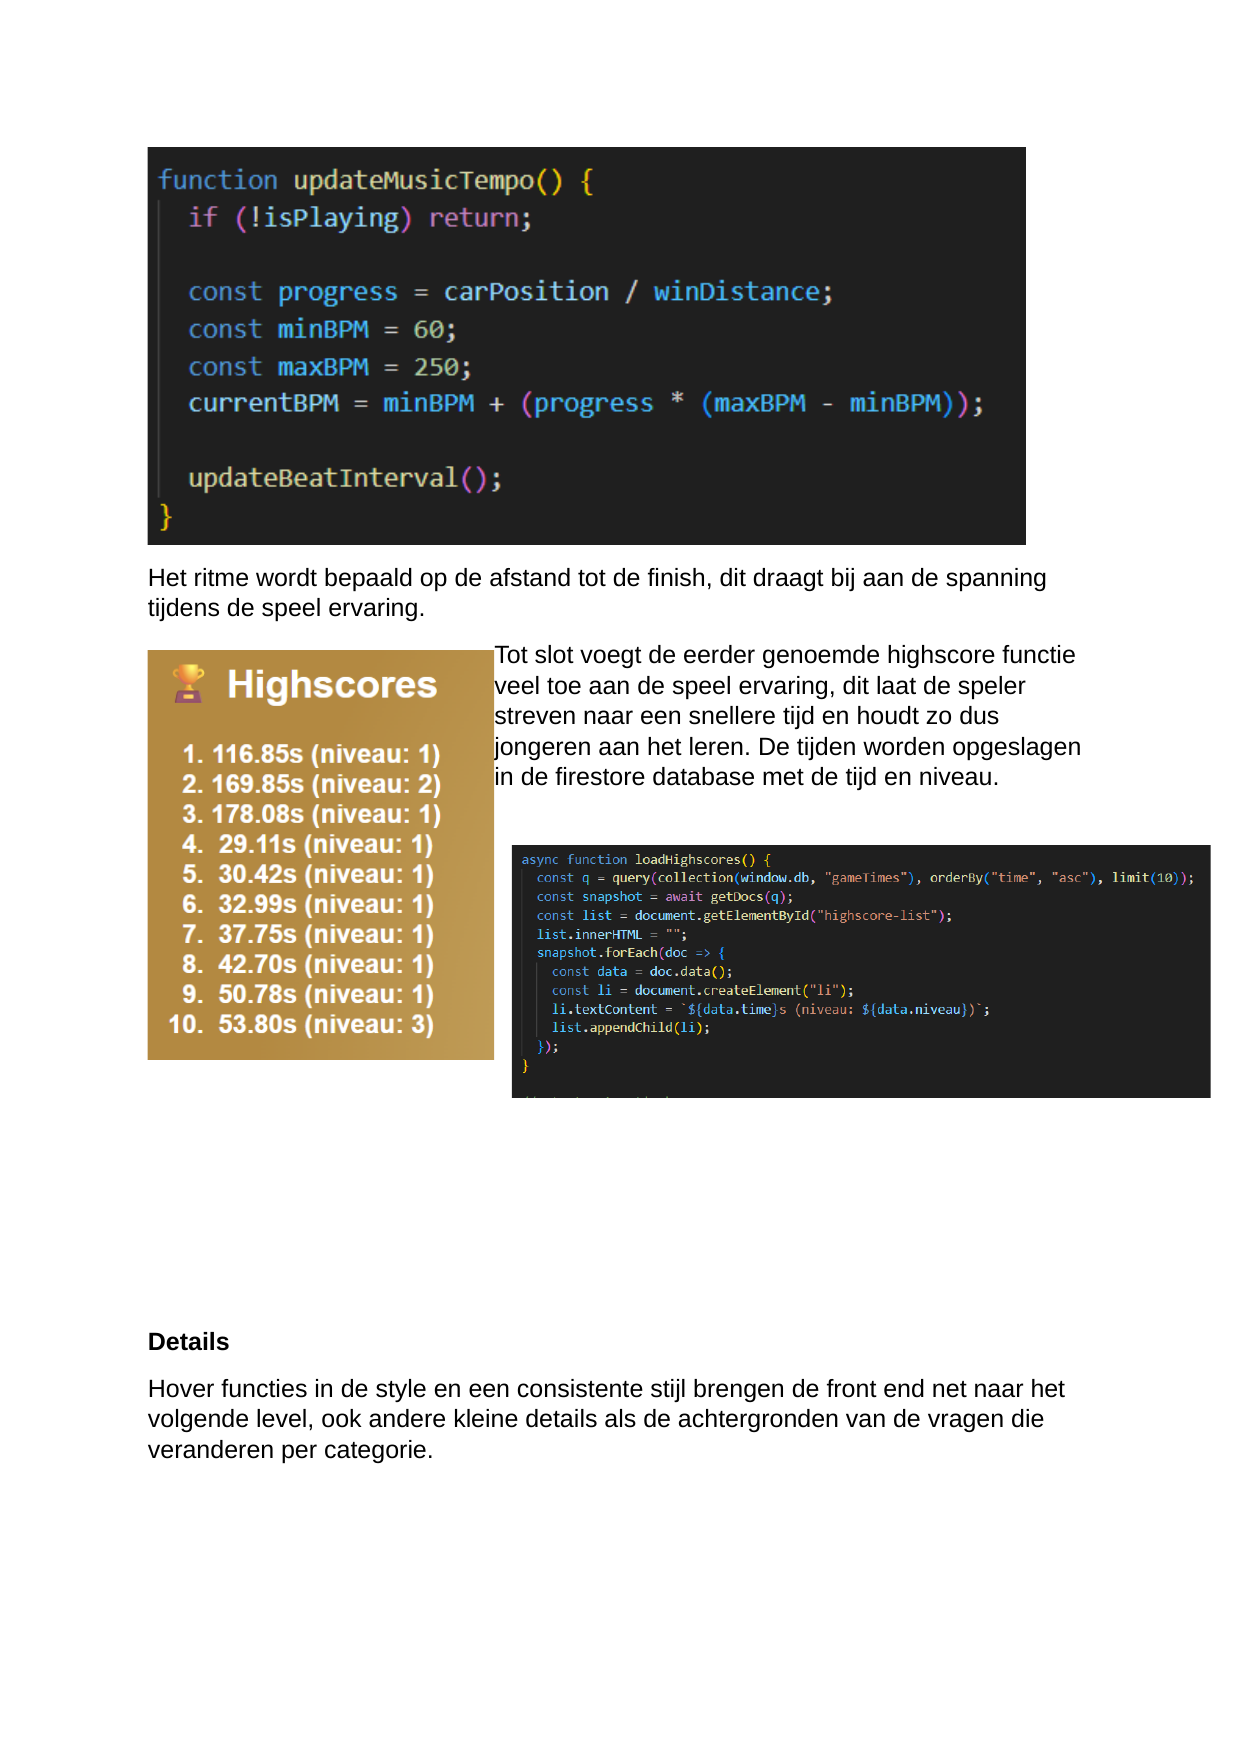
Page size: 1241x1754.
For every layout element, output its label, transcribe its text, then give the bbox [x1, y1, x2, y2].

text Hover functies in de style en een consistente stijl brengen de front end net naar het volgende level, ook andere kleine details als de achtergronden van de vragen die veranderen per categorie. [148, 1374, 1093, 1464]
text Het ritme wordt bepaald op de afstand tot de finish, dit draagt bij aan de spanning tijdens de speel ervaring. [148, 563, 1093, 622]
text Tot slot voegt de eerder genoemde highscore functie veel toe aan de speel ervaring, dit laat de speler streven naar een snellere tijd en houdt zo dus jongeren aan het leren. De tijden worden opgeslagen in de firestore database met de tijd en niveau. [148, 640, 1093, 791]
text Details [148, 1327, 1093, 1356]
